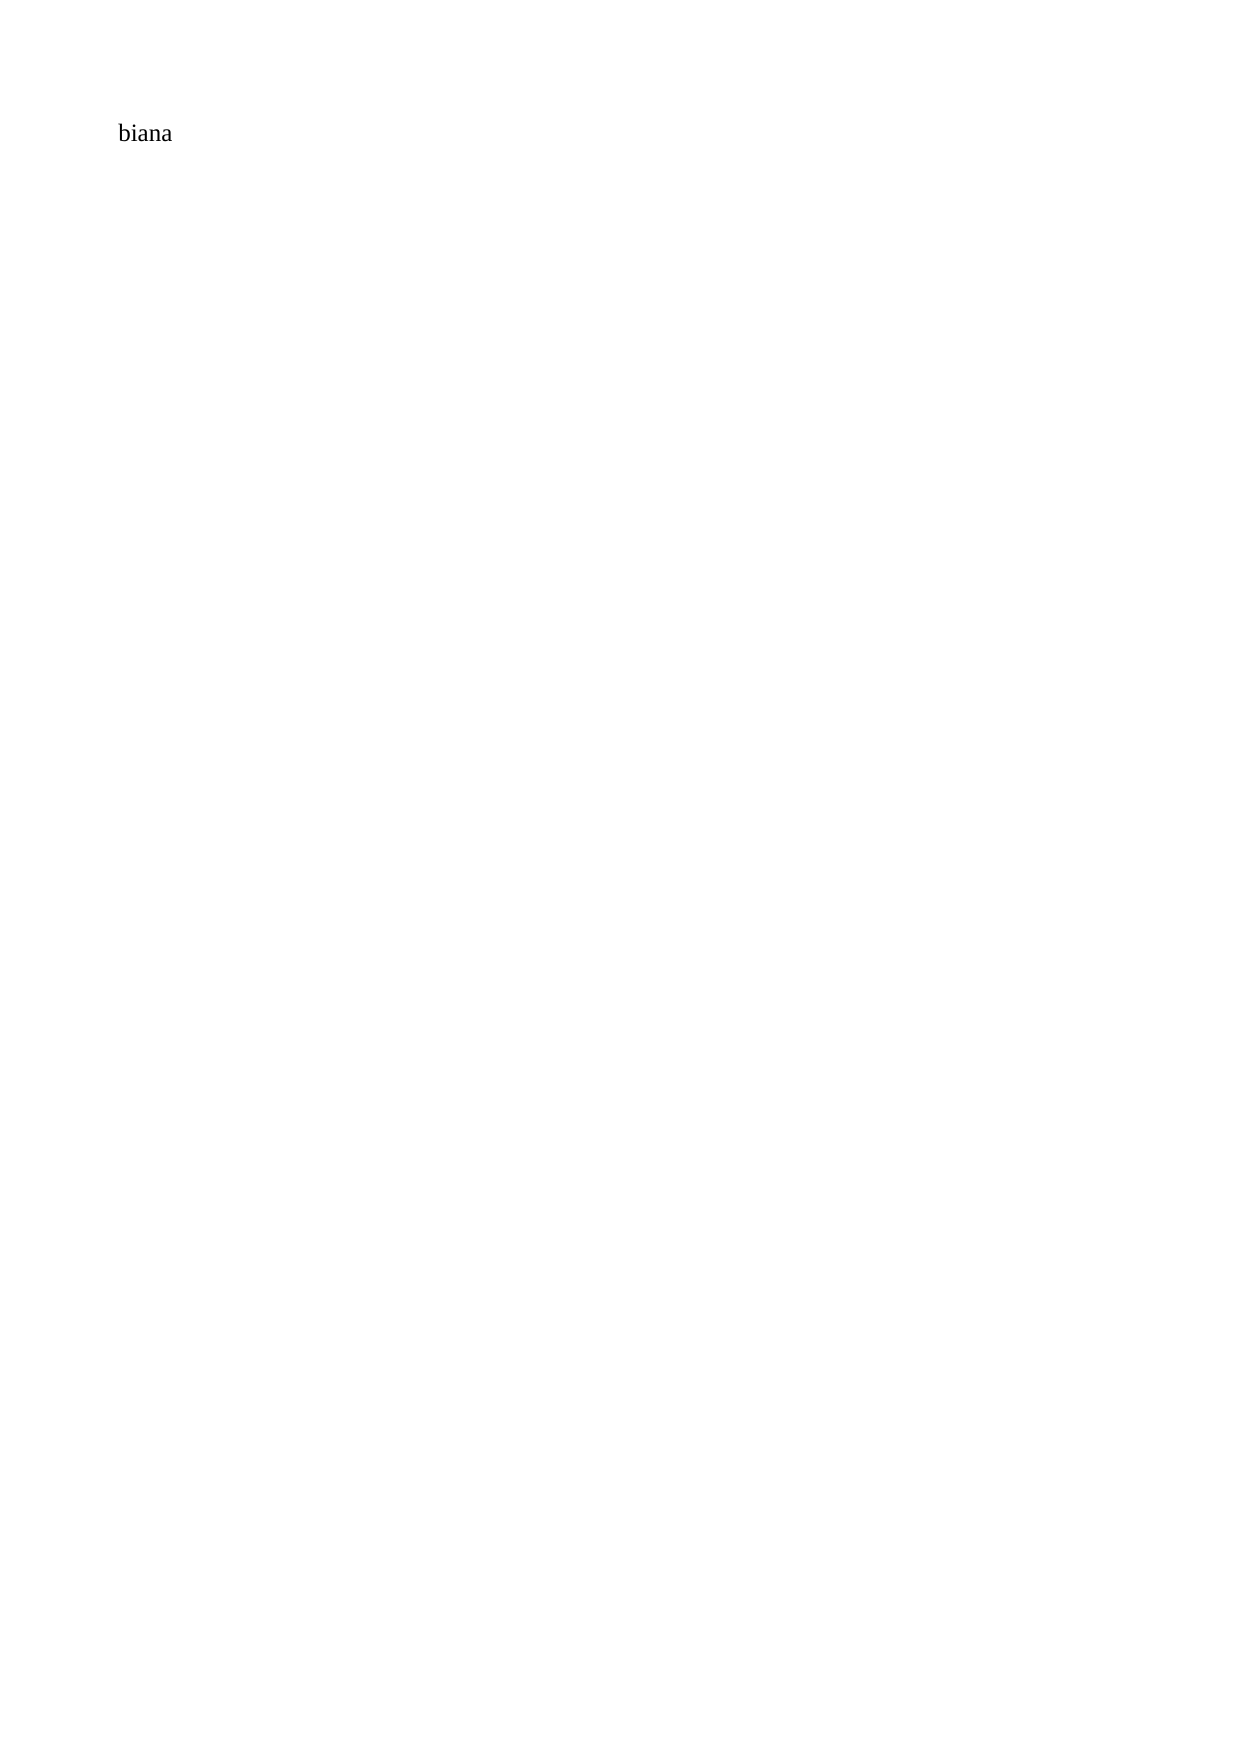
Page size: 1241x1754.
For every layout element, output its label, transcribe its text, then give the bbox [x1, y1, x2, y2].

text biana [118, 118, 1122, 147]
